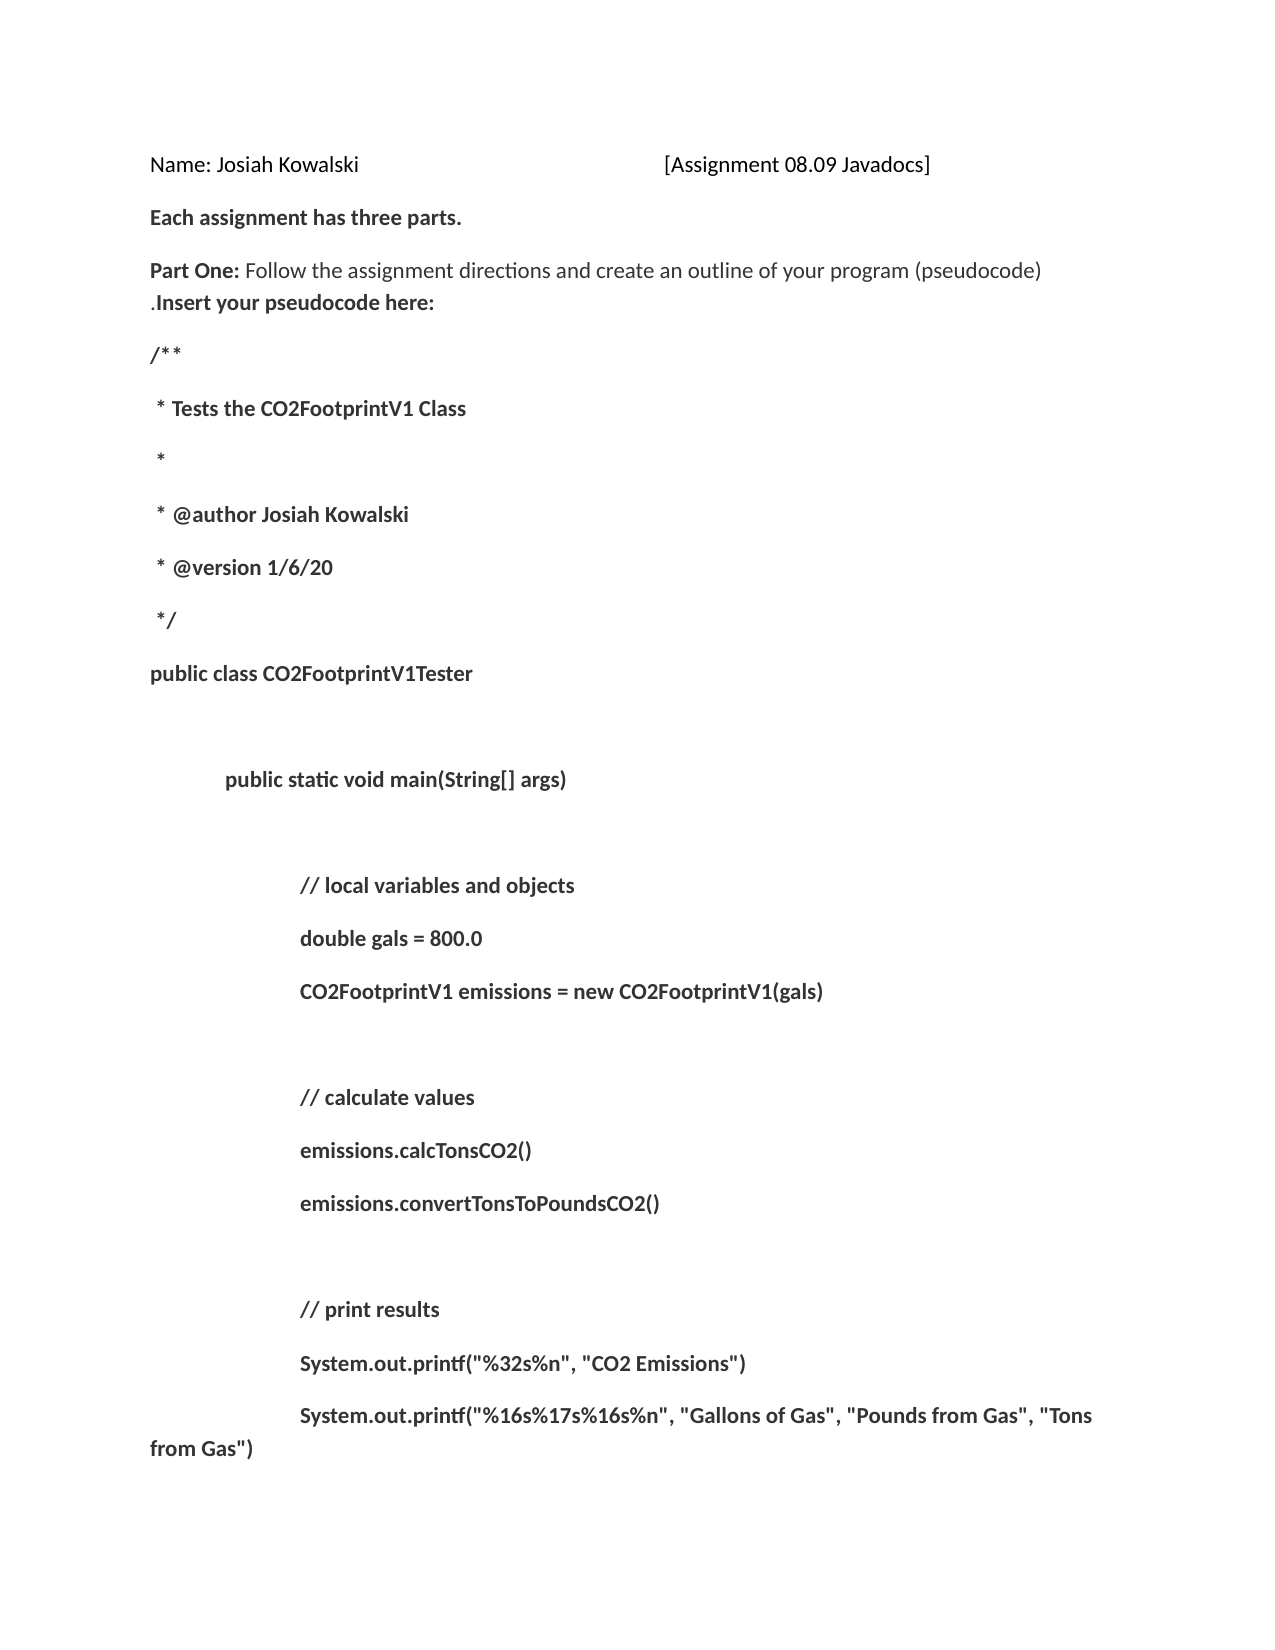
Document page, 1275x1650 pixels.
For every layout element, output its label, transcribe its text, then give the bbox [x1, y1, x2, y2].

text */ [150, 606, 1125, 634]
text emissions.calcTonsCO2() [150, 1137, 1125, 1164]
text Each assignment has three parts. [150, 203, 1125, 231]
text // calculate values [150, 1083, 1125, 1112]
text * Tests the CO2FootprintV1 Class [150, 394, 1125, 422]
text /** [150, 341, 1125, 369]
text * @author Josiah Kowalski [150, 500, 1125, 528]
text // local variables and objects [150, 871, 1125, 899]
text Part One: Follow the assignment directions and create an outline of your program (pseudocode) [150, 256, 1125, 284]
text emissions.convertTonsToPoundsCO2() [150, 1189, 1125, 1218]
text .Insert your pseudocode here: [150, 288, 1125, 316]
text public class CO2FootprintV1Tester [150, 659, 1125, 687]
text public static void main(String[] args) [150, 765, 1125, 793]
text double gals = 800.0 [150, 924, 1125, 952]
text * @version 1/6/20 [150, 553, 1125, 581]
text Name: Josiah Kowalski [Assignment 08.09 Javadocs] [150, 150, 1125, 178]
text System.out.printf("%16s%17s%16s%n", "Gallons of Gas", "Pounds from Gas", "Tons from Gas") [150, 1402, 1125, 1462]
text System.out.printf("%32s%n", "CO2 Emissions") [150, 1349, 1125, 1377]
text // print results [150, 1296, 1125, 1324]
text * [150, 447, 1125, 475]
text CO2FootprintV1 emissions = new CO2FootprintV1(gals) [150, 977, 1125, 1006]
